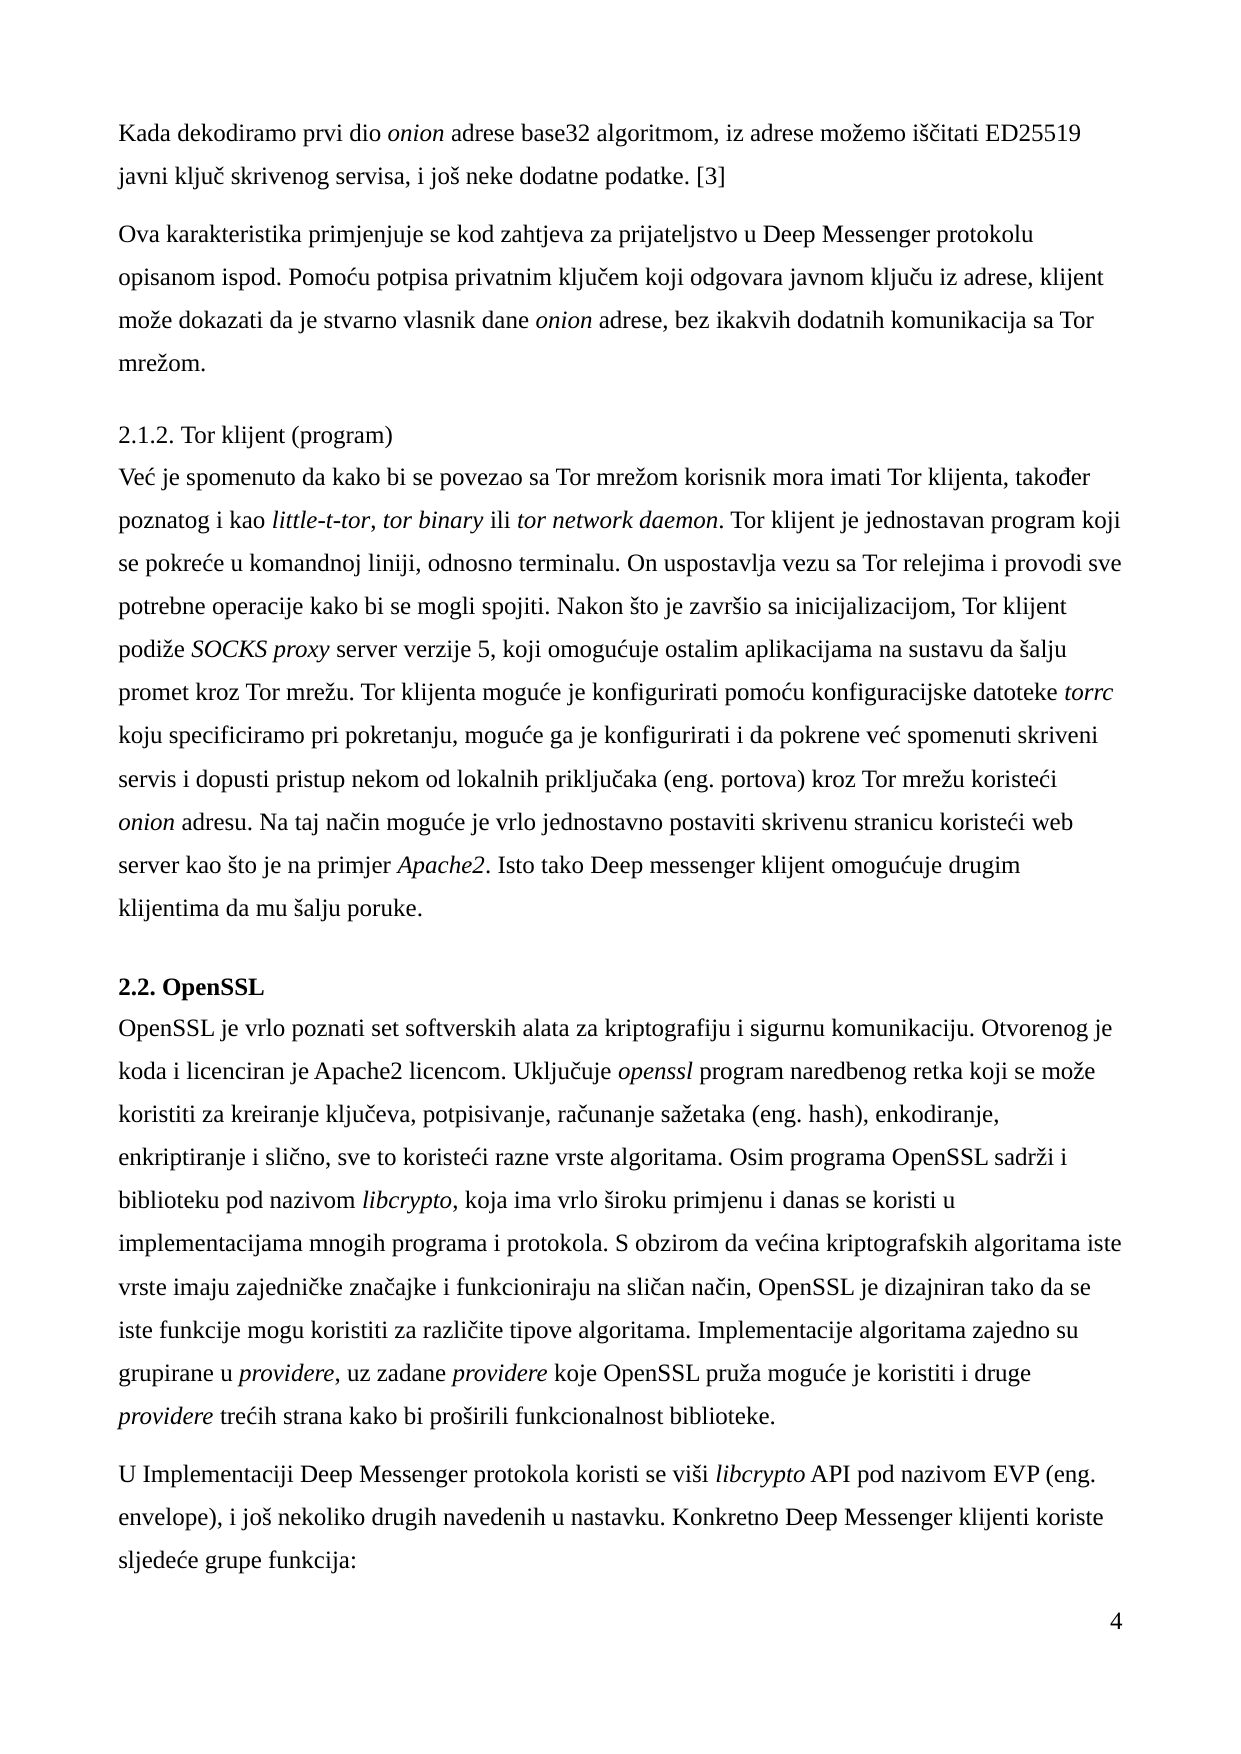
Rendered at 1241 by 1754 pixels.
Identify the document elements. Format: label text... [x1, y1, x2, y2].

text OpenSSL je vrlo poznati set softverskih alata za kriptografiju i sigurnu komunikaciju. Otvorenog je koda i licenciran je Apache2 licencom. Uključuje openssl program naredbenog retka koji se može koristiti za kreiranje ključeva, potpisivanje, računanje sažetaka (eng. hash), enkodiranje, enkriptiranje i slično, sve to koristeći razne vrste algoritama. Osim programa OpenSSL sadrži i biblioteku pod nazivom libcrypto, koja ima vrlo široku primjenu i danas se koristi u implementacijama mnogih programa i protokola. S obzirom da većina kriptografskih algoritama iste vrste imaju zajedničke značajke i funkcioniraju na sličan način, OpenSSL je dizajniran tako da se iste funkcije mogu koristiti za različite tipove algoritama. Implementacije algoritama zajedno su grupirane u providere, uz zadane providere koje OpenSSL pruža moguće je koristiti i druge providere trećih strana kako bi proširili funkcionalnost biblioteke. [118, 1013, 1122, 1430]
subtitle Tor klijent (program) [118, 421, 1122, 449]
text Ova karakteristika primjenjuje se kod zahtjeva za prijateljstvo u Deep Messenger protokolu opisanom ispod. Pomoću potpisa privatnim ključem koji odgovara javnom ključu iz adrese, klijent može dokazati da je stvarno vlasnik dane onion adrese, bez ikakvih dodatnih komunikacija sa Tor mrežom. [118, 219, 1122, 377]
text Kada dekodiramo prvi dio onion adrese base32 algoritmom, iz adrese možemo iščitati ED25519 javni ključ skrivenog servisa, i još neke dodatne podatke. [3] [118, 118, 1122, 190]
subtitle OpenSSL [118, 972, 1122, 1000]
text U Implementaciji Deep Messenger protokola koristi se viši libcrypto API pod nazivom EVP (eng. envelope), i još nekoliko drugih navedenih u nastavku. Konkretno Deep Messenger klijenti koriste sljedeće grupe funkcija: [118, 1459, 1122, 1574]
text Već je spomenuto da kako bi se povezao sa Tor mrežom korisnik mora imati Tor klijenta, također poznatog i kao little-t-tor, tor binary ili tor network daemon. Tor klijent je jednostavan program koji se pokreće u komandnoj liniji, odnosno terminalu. On uspostavlja vezu sa Tor relejima i provodi sve potrebne operacije kako bi se mogli spojiti. Nakon što je završio sa inicijalizacijom, Tor klijent podiže SOCKS proxy server verzije 5, koji omogućuje ostalim aplikacijama na sustavu da šalju promet kroz Tor mrežu. Tor klijenta moguće je konfigurirati pomoću konfiguracijske datoteke torrc koju specificiramo pri pokretanju, moguće ga je konfigurirati i da pokrene već spomenuti skriveni servis i dopusti pristup nekom od lokalnih priključaka (eng. portova) kroz Tor mrežu koristeći onion adresu. Na taj način moguće je vrlo jednostavno postaviti skrivenu stranicu koristeći web server kao što je na primjer Apache2. Isto tako Deep messenger klijent omogućuje drugim klijentima da mu šalju poruke. [118, 462, 1122, 922]
